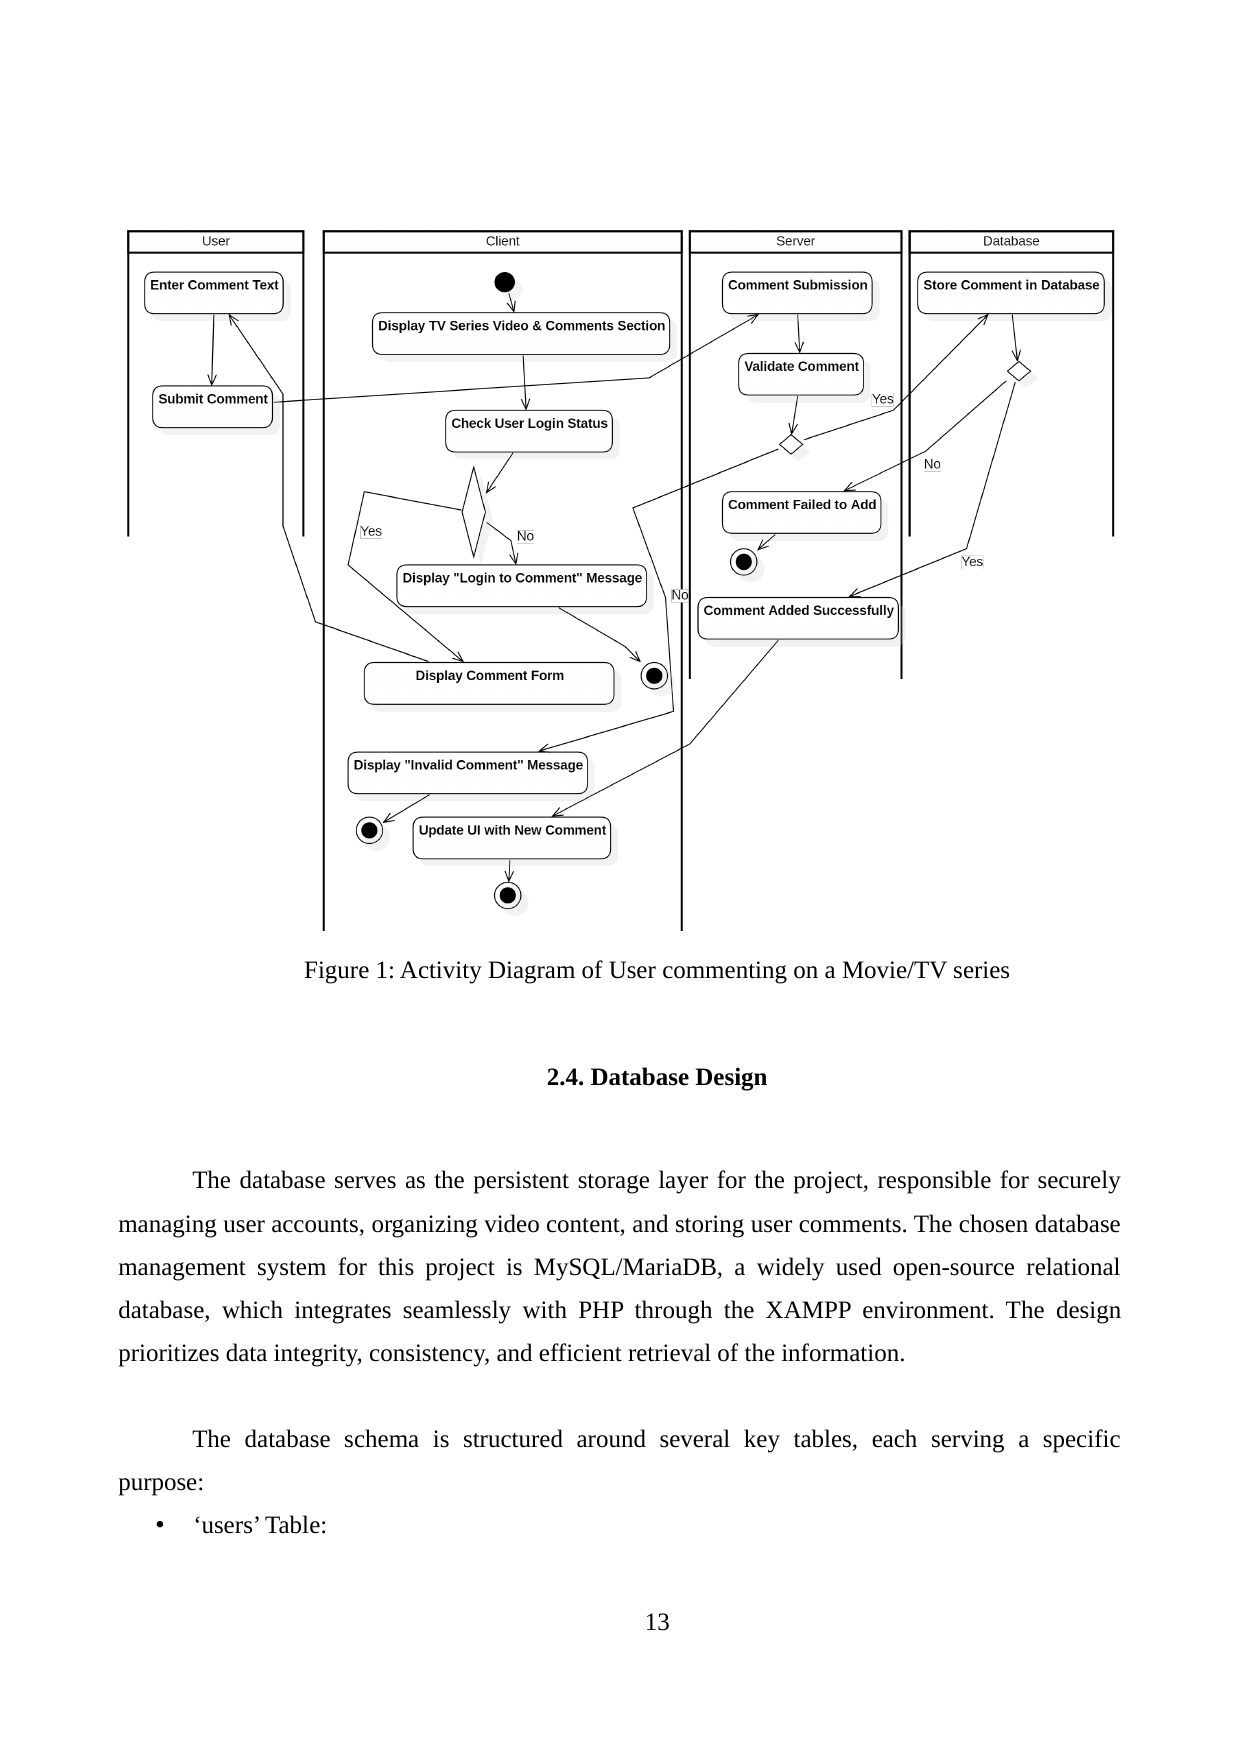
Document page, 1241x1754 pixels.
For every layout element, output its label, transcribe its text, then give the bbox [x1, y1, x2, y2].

picture [118, 221, 1123, 941]
text Figure 1: Activity Diagram of User commenting on a Movie/TV series [118, 941, 1122, 984]
list ‘users’ Table: [156, 1511, 1122, 1539]
subtitle 2.4. Database Design [118, 1062, 1122, 1091]
text The database serves as the persistent storage layer for the project, responsible for securely managing user accounts, organizing video content, and storing user comments. The chosen database management system for this project is MySQL/MariaDB, a widely used open-source relational database, which integrates seamlessly with PHP through the XAMPP environment. The design prioritizes data integrity, consistency, and efficient retrieval of the information. [118, 1166, 1122, 1367]
text The database schema is structured around several key tables, each serving a specific purpose: [118, 1424, 1122, 1496]
